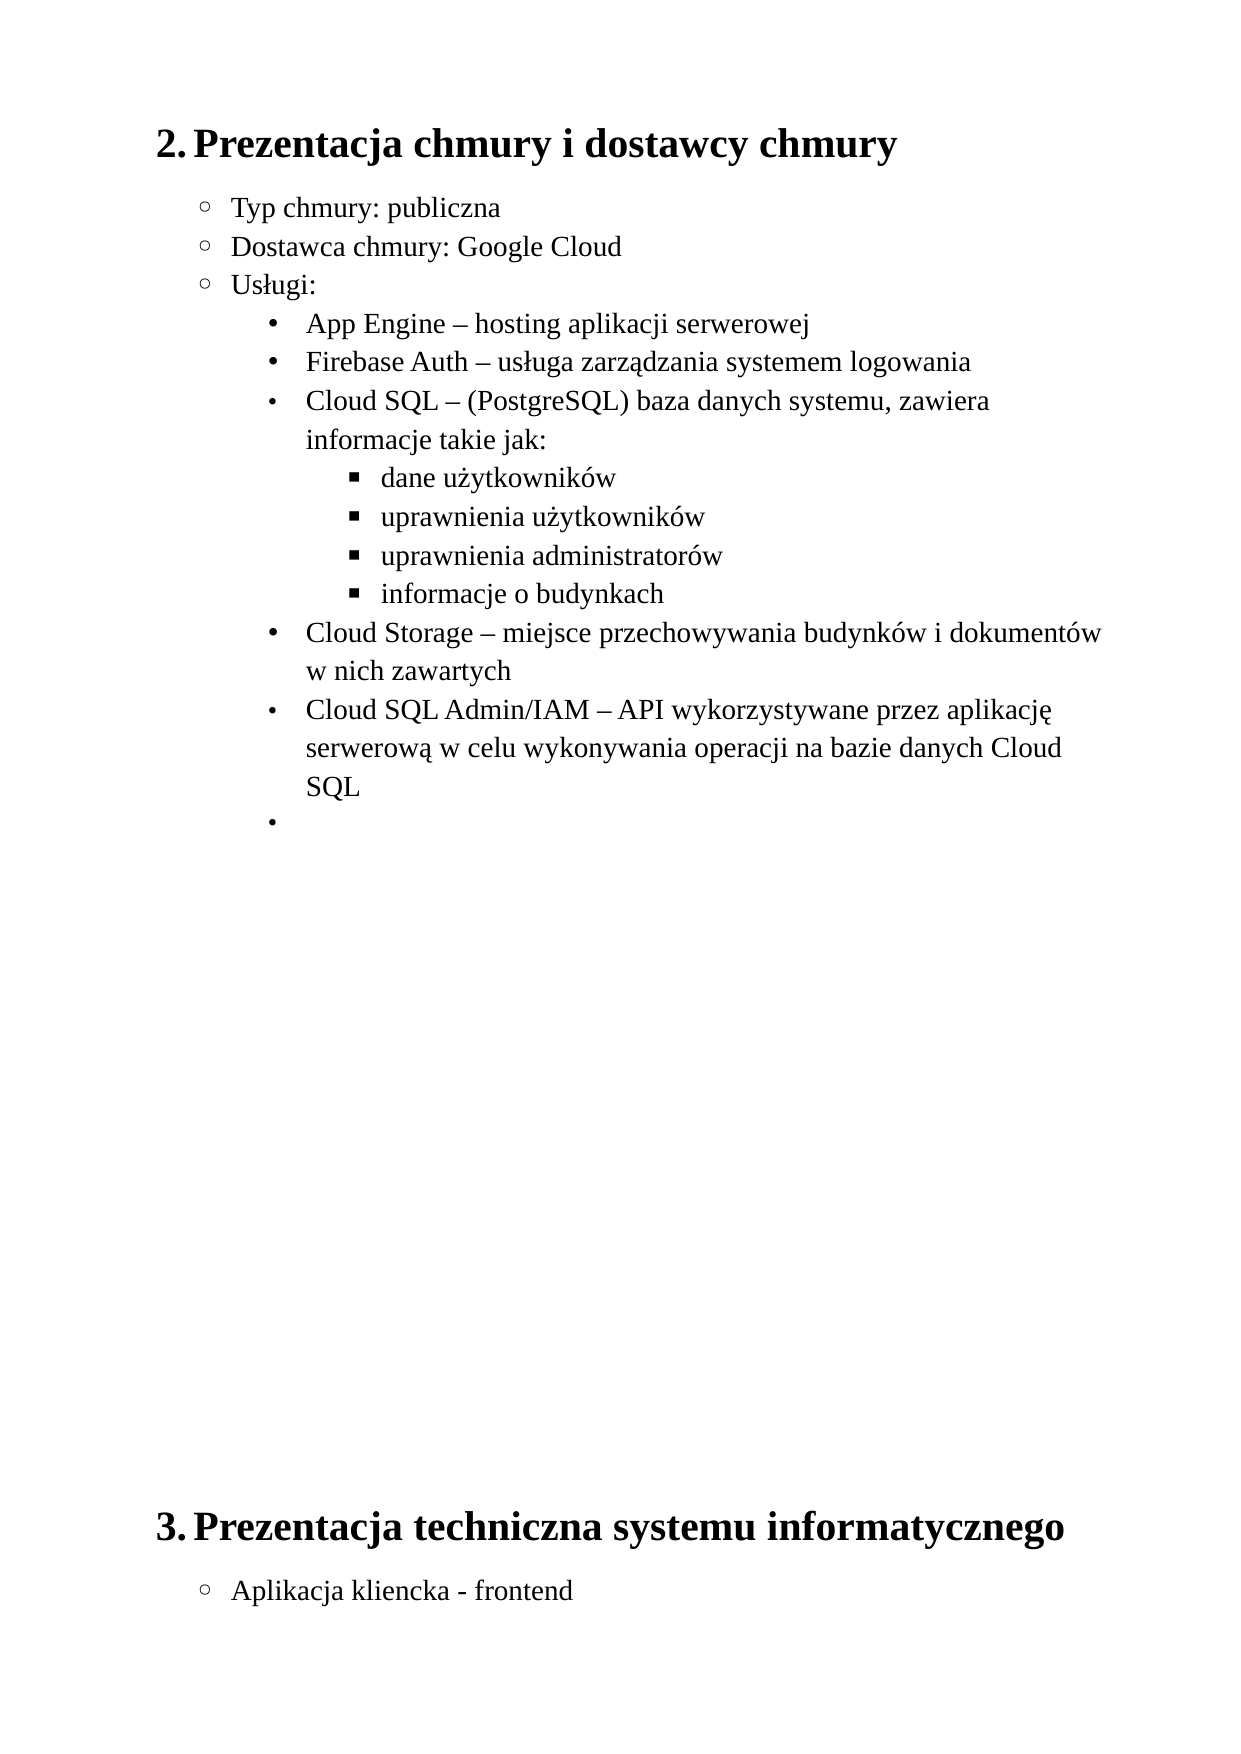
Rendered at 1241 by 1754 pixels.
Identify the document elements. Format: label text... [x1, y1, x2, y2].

list uprawnienia użytkowników [343, 499, 1122, 533]
list Cloud Storage – miejsce przechowywania budynków i dokumentów w nich zawartych [268, 615, 1122, 687]
list uprawnienia administratorów [343, 538, 1122, 571]
list Aplikacja kliencka - frontend [193, 1573, 1122, 1607]
list Usługi: [193, 267, 1122, 301]
list informacje o budynkach [343, 576, 1122, 610]
list App Engine – hosting aplikacji serwerowej [268, 306, 1122, 339]
list Cloud SQL Admin/IAM – API wykorzystywane przez aplikację serwerową w celu wykonywania operacji na bazie danych Cloud SQL [268, 692, 1122, 803]
list Prezentacja chmury i dostawcy chmury [156, 118, 1122, 166]
list Typ chmury: publiczna [193, 190, 1122, 224]
list Prezentacja techniczna systemu informatycznego [156, 1501, 1122, 1549]
list Firebase Auth – usługa zarządzania systemem logowania [268, 344, 1122, 378]
list Dostawca chmury: Google Cloud [193, 229, 1122, 262]
list Cloud SQL – (PostgreSQL) baza danych systemu, zawiera informacje takie jak: [268, 383, 1122, 455]
list dane użytkowników [343, 460, 1122, 494]
